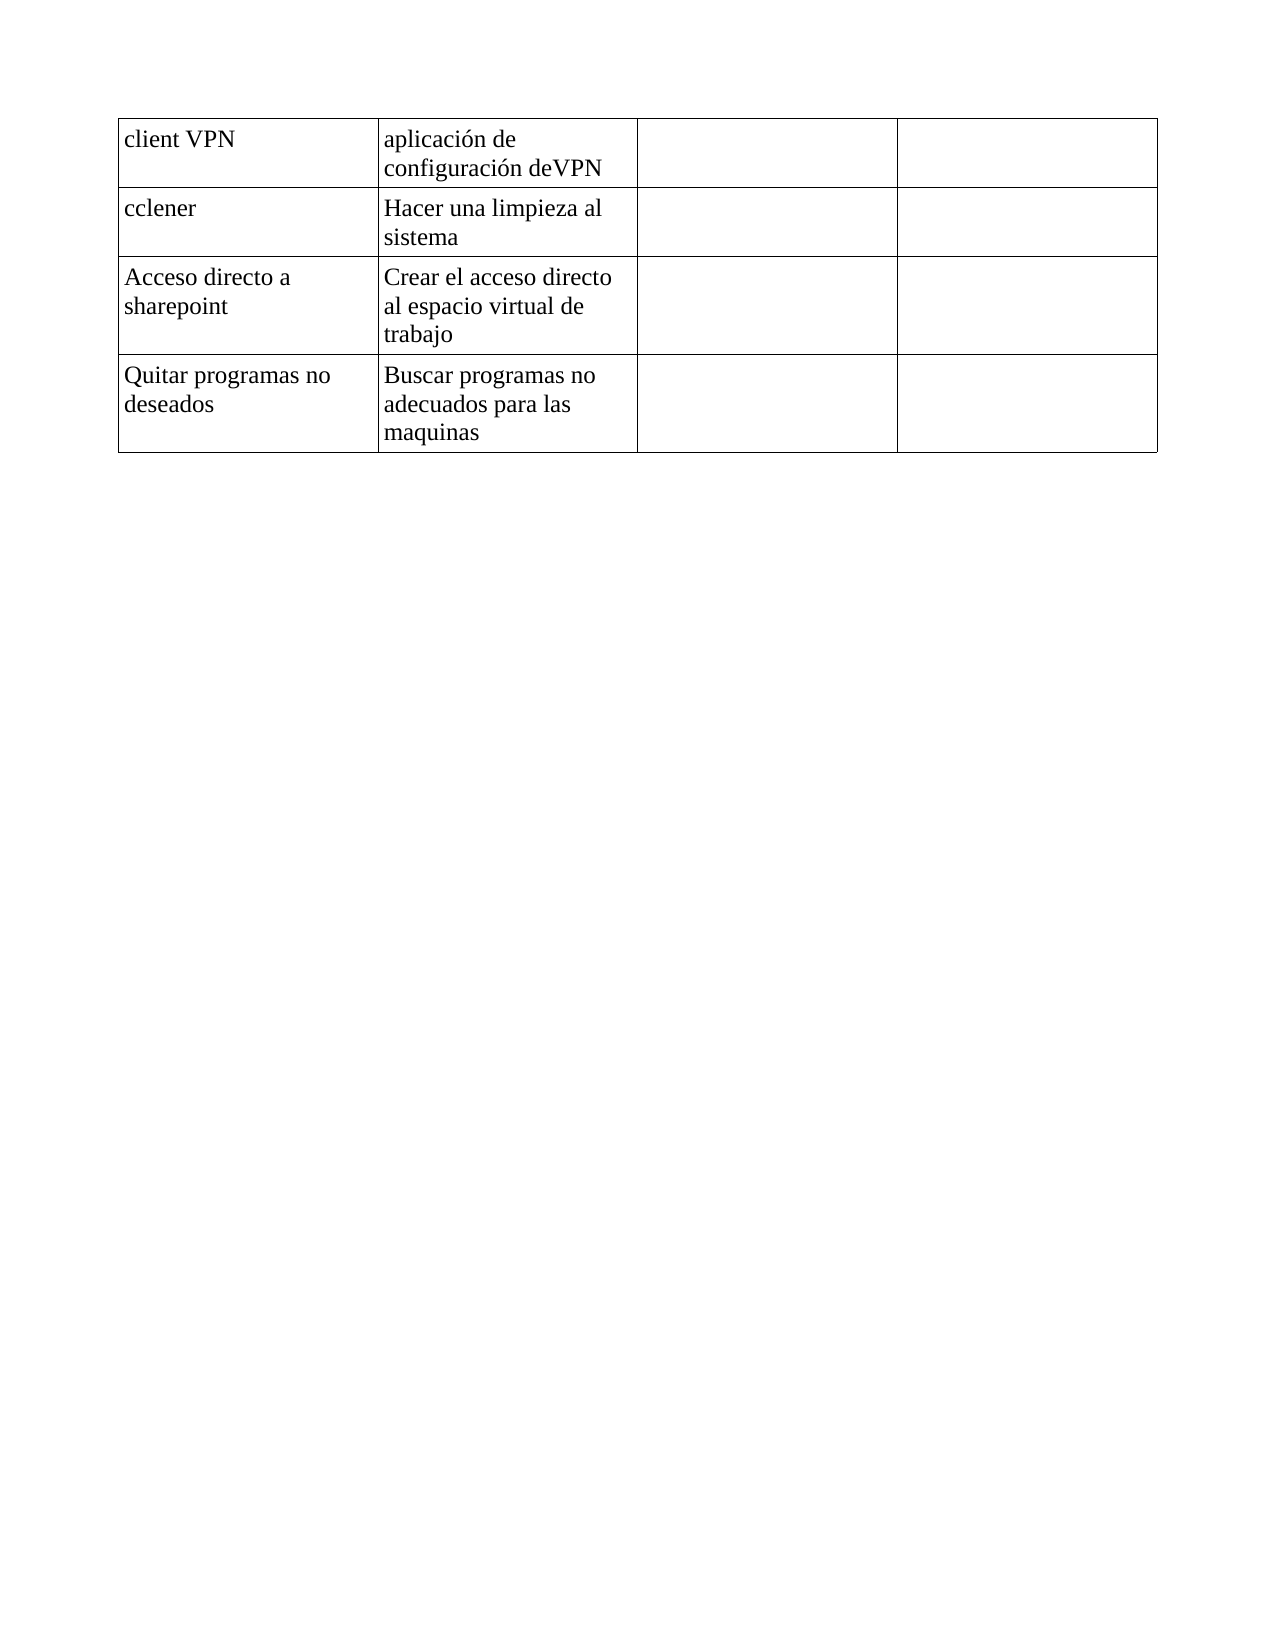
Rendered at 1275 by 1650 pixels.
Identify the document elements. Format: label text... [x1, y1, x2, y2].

table_cell [898, 188, 1157, 256]
table_cell Buscar programas no adecuados para las maquinas [379, 355, 637, 452]
table_cell Crear el acceso directo al espacio virtual de trabajo [379, 257, 637, 354]
table_cell Hacer una limpieza al sistema [379, 188, 637, 256]
table_cell Acceso directo a sharepoint [119, 257, 378, 354]
table_cell [898, 119, 1157, 187]
table_cell cclener [119, 188, 378, 256]
table_cell client VPN [119, 119, 378, 187]
table_cell [638, 355, 897, 452]
table_cell [638, 119, 897, 187]
table_cell Quitar programas no deseados [119, 355, 378, 452]
table_cell [898, 355, 1157, 452]
table_cell aplicación de configuración deVPN [379, 119, 637, 187]
table_cell [638, 188, 897, 256]
table_cell [898, 257, 1157, 354]
table_cell [638, 257, 897, 354]
